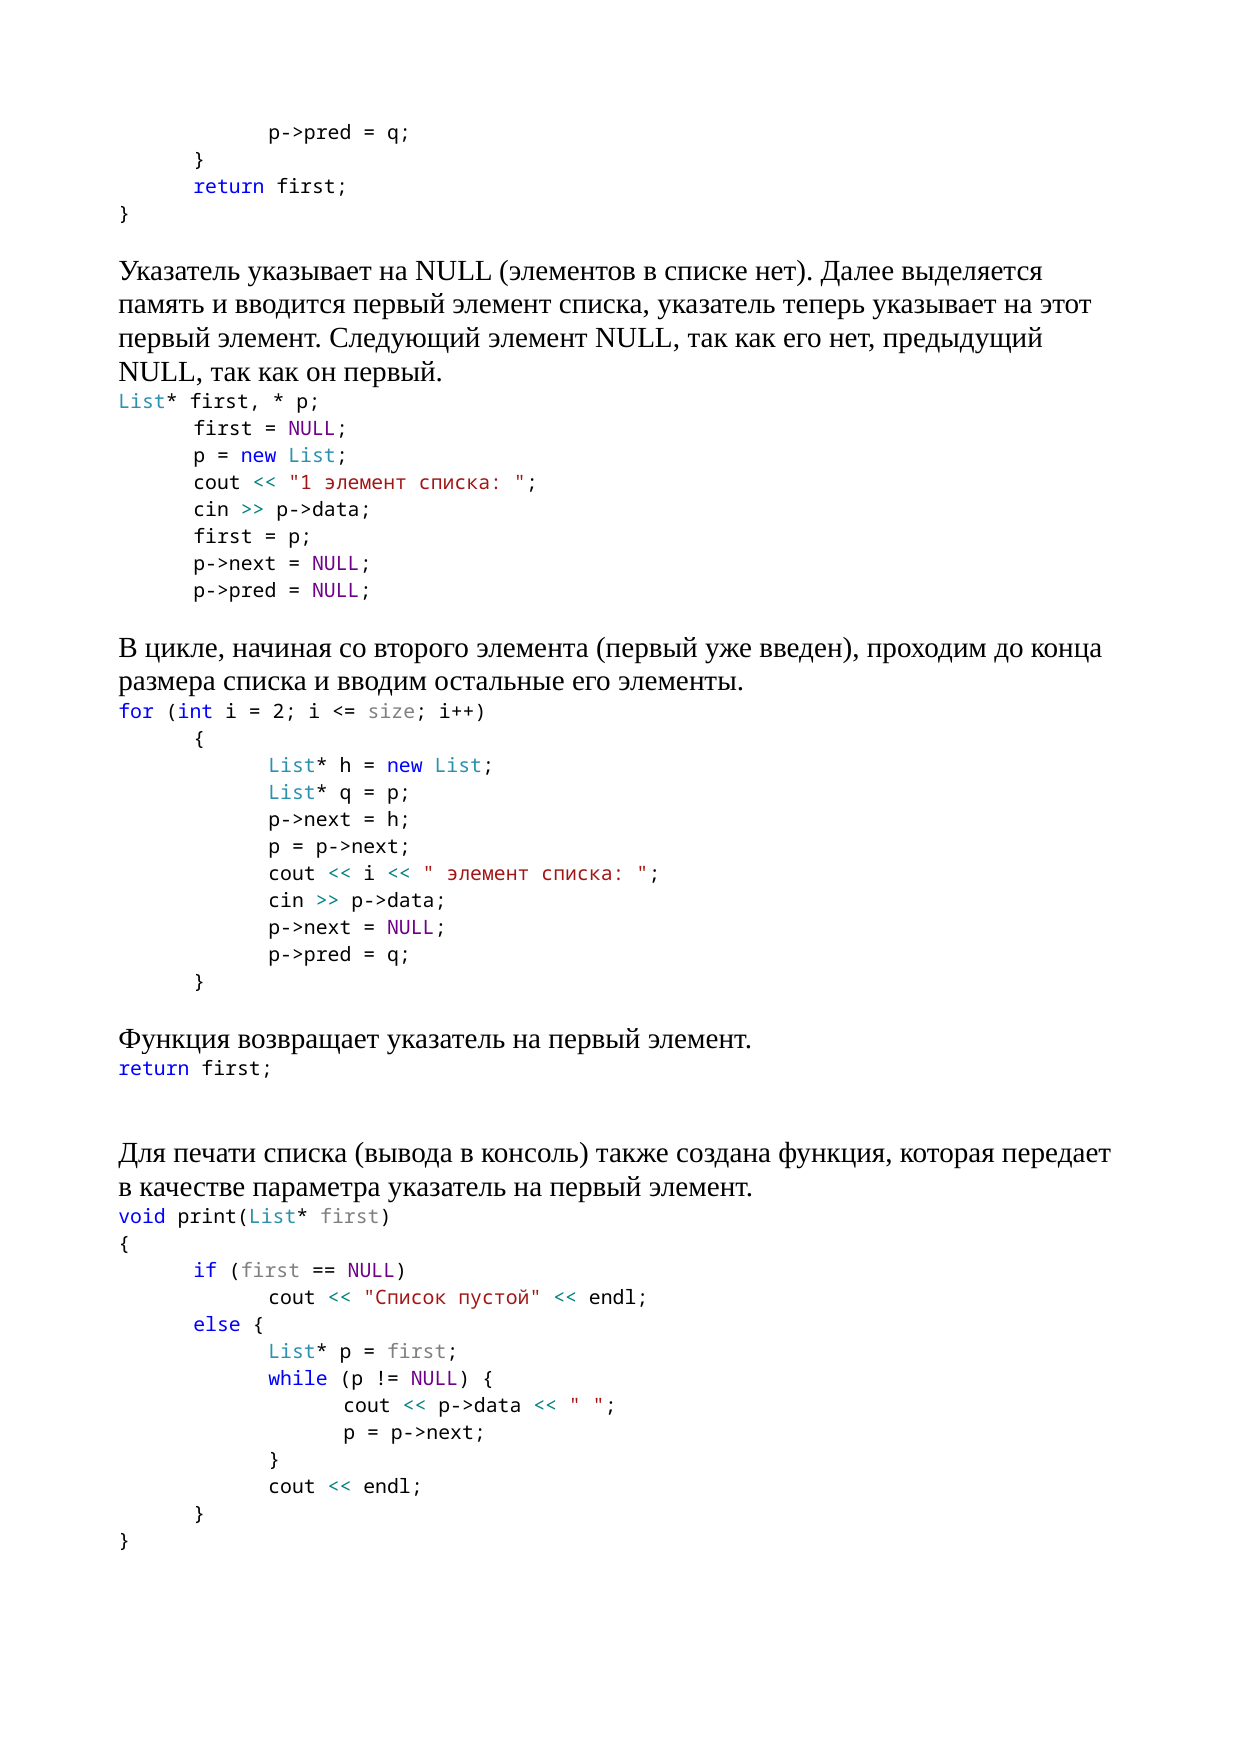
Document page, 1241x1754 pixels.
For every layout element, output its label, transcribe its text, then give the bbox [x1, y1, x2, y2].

text Для печати списка (вывода в консоль) также создана функция, которая передает в качестве параметра указатель на первый элемент. [118, 1135, 1122, 1202]
text p->pred = NULL; [118, 576, 1122, 603]
text cout << p->data << " "; [118, 1391, 1122, 1418]
text } [118, 1499, 1122, 1526]
text cin >> p->data; [118, 886, 1122, 913]
text cout << i << " элемент списка: "; [118, 859, 1122, 886]
text { [118, 1229, 1122, 1256]
text List* q = p; [118, 778, 1122, 805]
text while (p != NULL) { [118, 1364, 1122, 1391]
text } [118, 967, 1122, 994]
text p->next = NULL; [118, 549, 1122, 576]
text p = p->next; [118, 832, 1122, 859]
text p->next = NULL; [118, 913, 1122, 940]
text List* h = new List; [118, 751, 1122, 778]
text return first; [118, 1054, 1122, 1081]
text List* first, * p; [118, 387, 1122, 414]
text p->next = h; [118, 805, 1122, 832]
text } [118, 1445, 1122, 1472]
text cin >> p->data; [118, 495, 1122, 522]
text else { [118, 1310, 1122, 1337]
text List* p = first; [118, 1337, 1122, 1364]
text cout << "Список пустой" << endl; [118, 1283, 1122, 1310]
text p = new List; [118, 441, 1122, 468]
text Указатель указывает на NULL (элементов в списке нет). Далее выделяется память и вводится первый элемент списка, указатель теперь указывает на этот первый элемент. Следующий элемент NULL, так как его нет, предыдущий NULL, так как он первый. [118, 253, 1122, 387]
text for (int i = 2; i <= size; i++) [118, 697, 1122, 724]
text void print(List* first) [118, 1202, 1122, 1229]
text return first; [118, 172, 1122, 199]
text p = p->next; [118, 1418, 1122, 1445]
text { [118, 724, 1122, 751]
text first = NULL; [118, 414, 1122, 441]
text } [118, 145, 1122, 172]
text Функция возвращает указатель на первый элемент. [118, 1021, 1122, 1054]
text first = p; [118, 522, 1122, 549]
text if (first == NULL) [118, 1256, 1122, 1283]
text p->pred = q; [118, 940, 1122, 967]
text cout << endl; [118, 1472, 1122, 1499]
text } [118, 199, 1122, 226]
text p->pred = q; [118, 118, 1122, 145]
text } [118, 1526, 1122, 1553]
text cout << "1 элемент списка: "; [118, 468, 1122, 495]
text В цикле, начиная со второго элемента (первый уже введен), проходим до конца размера списка и вводим остальные его элементы. [118, 630, 1122, 697]
